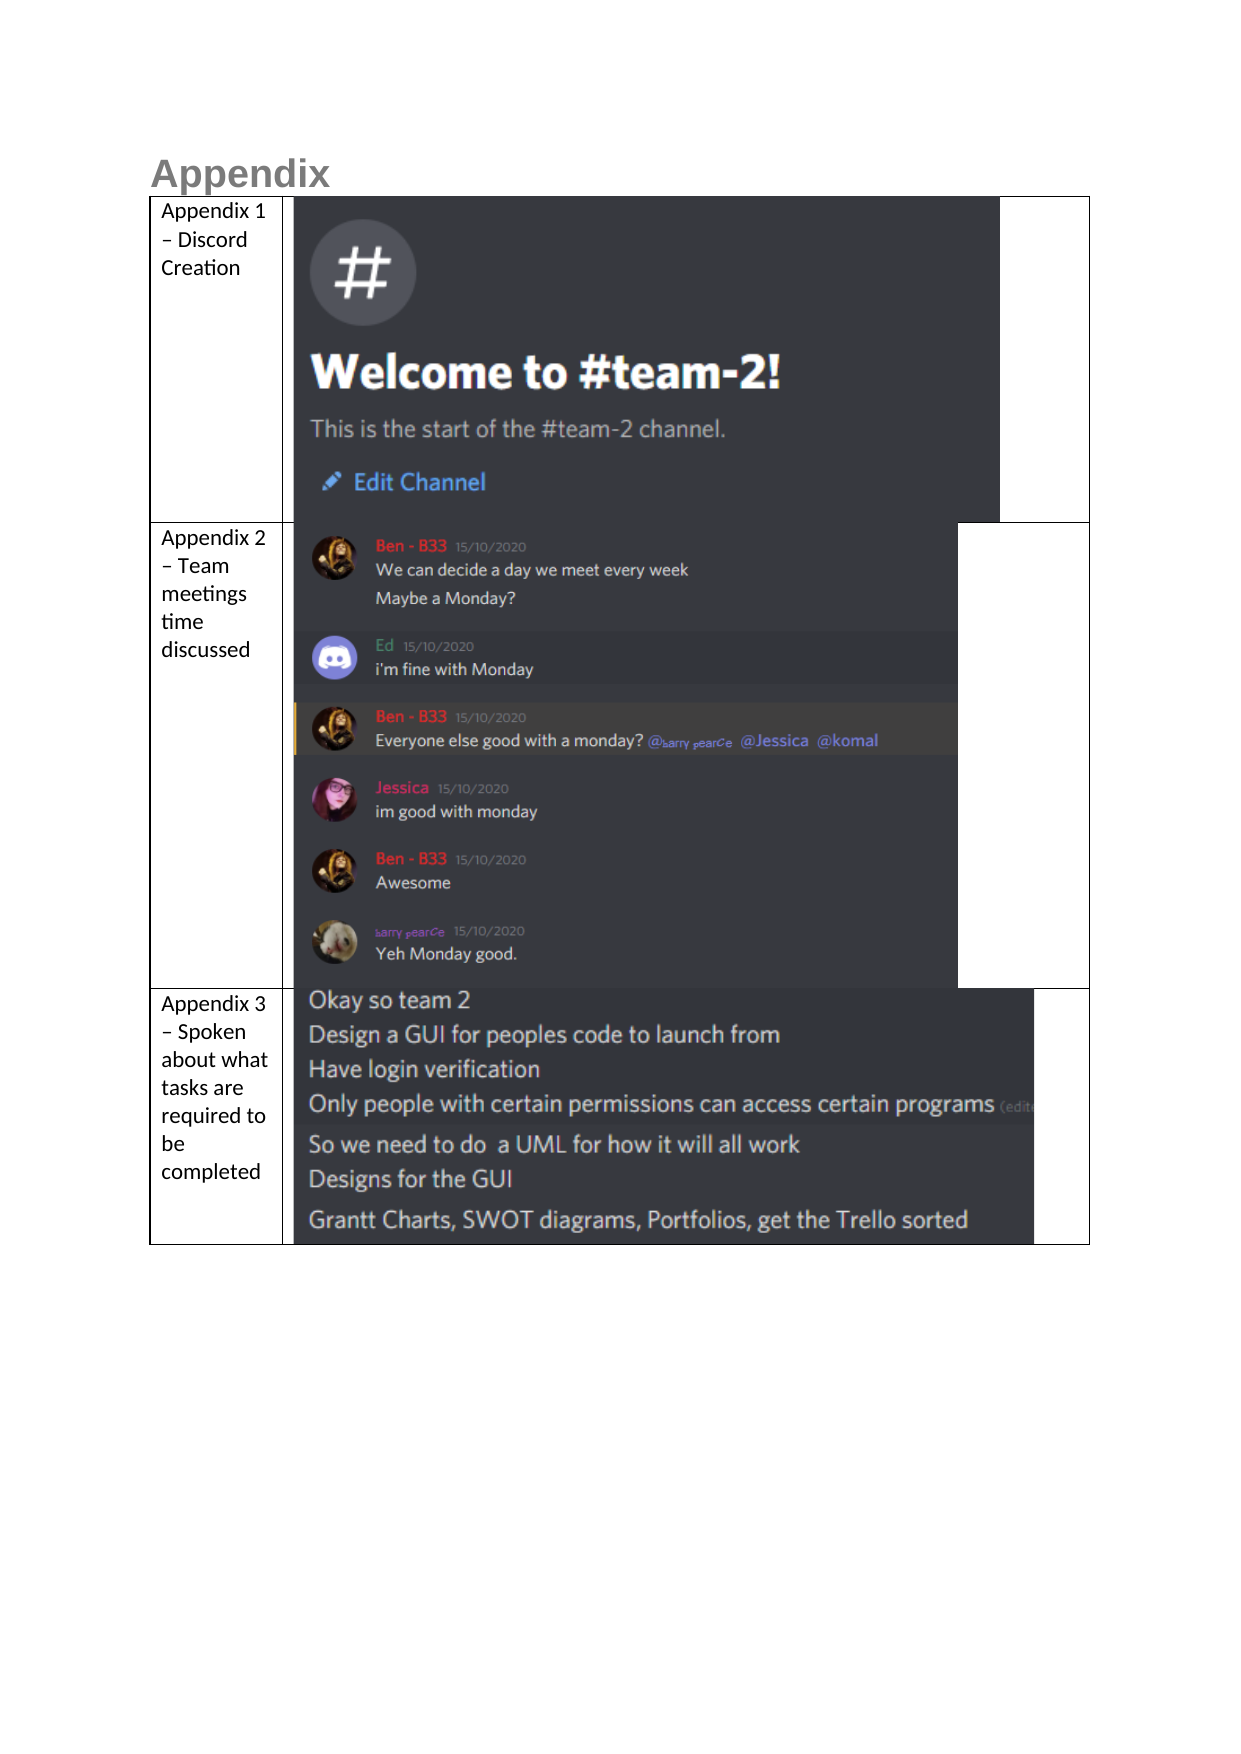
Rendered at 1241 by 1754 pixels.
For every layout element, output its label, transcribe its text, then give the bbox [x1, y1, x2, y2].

table_header [283, 197, 293, 522]
table_cell Appendix 3 – Spoken about what tasks are required to be completed [151, 989, 282, 1244]
table_cell [283, 523, 293, 988]
subtitle Appendix [150, 150, 1090, 196]
table_cell [1035, 989, 1089, 1244]
table_cell [283, 989, 293, 1244]
table_header [1000, 197, 1089, 522]
table_header Appendix 1 – Discord Creation [151, 197, 282, 522]
table_cell Appendix 2 – Team meetings time discussed [151, 523, 282, 988]
table_cell [958, 523, 1089, 988]
